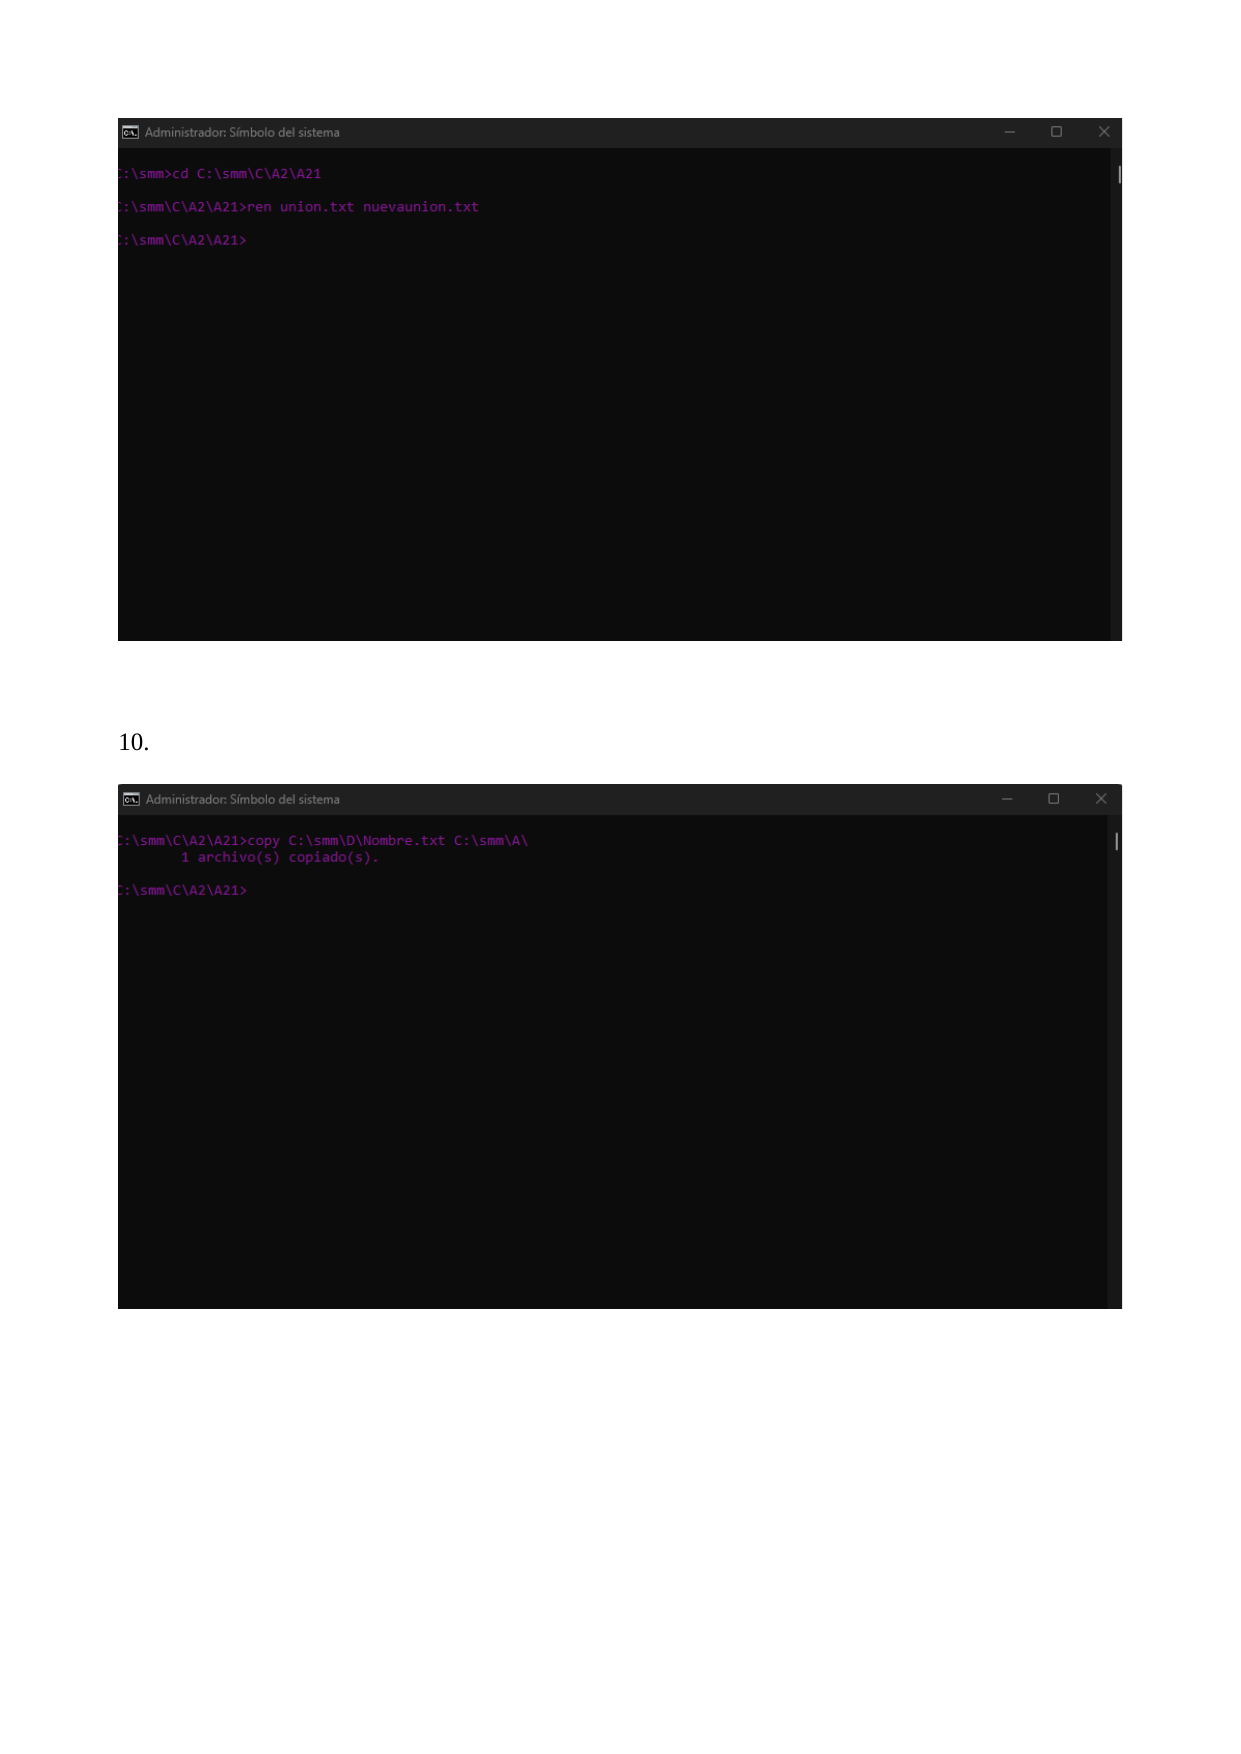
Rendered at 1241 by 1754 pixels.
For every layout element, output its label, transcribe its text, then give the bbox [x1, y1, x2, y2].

picture [118, 784, 1123, 1309]
text 10. [118, 727, 1122, 756]
picture [118, 118, 1123, 641]
